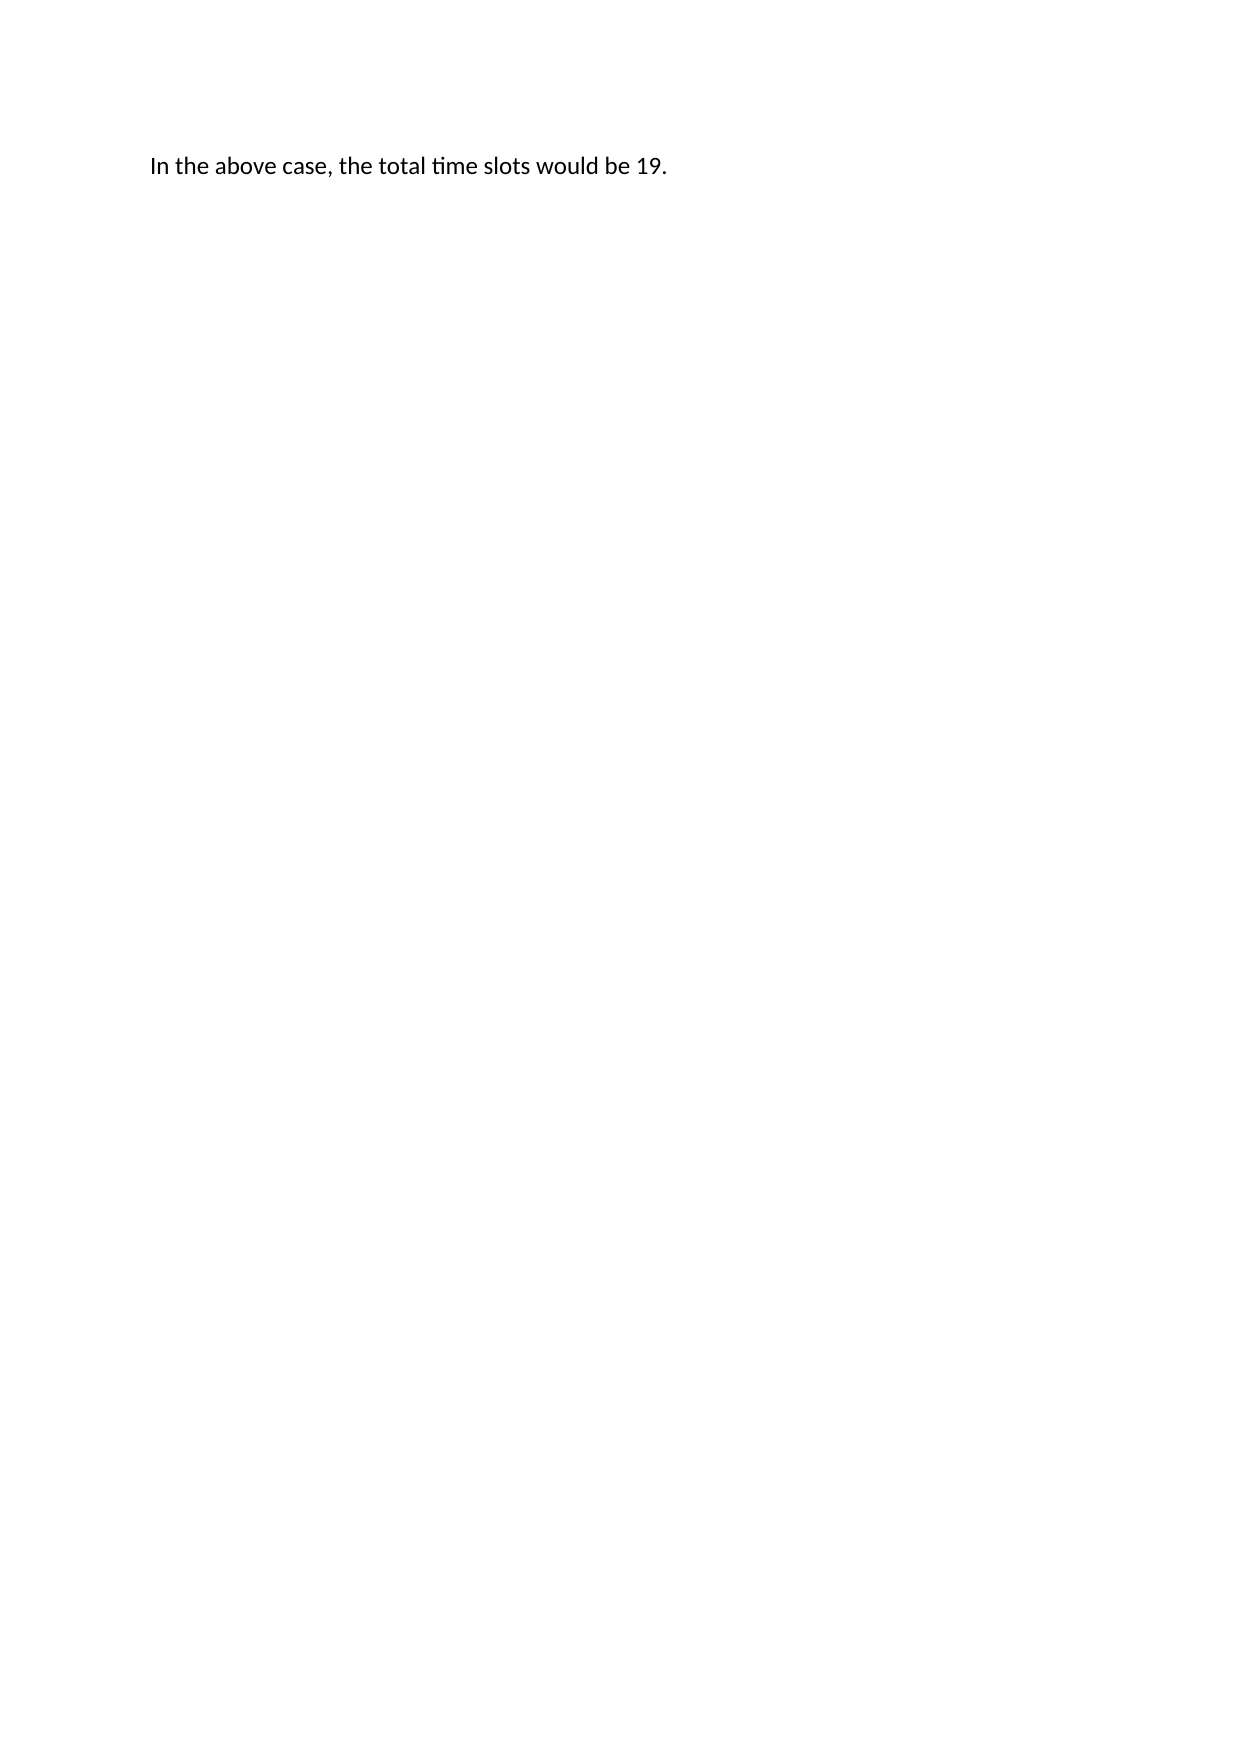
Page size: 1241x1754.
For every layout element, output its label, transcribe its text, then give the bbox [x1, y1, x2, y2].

text In the above case, the total time slots would be 19. [150, 150, 1090, 181]
